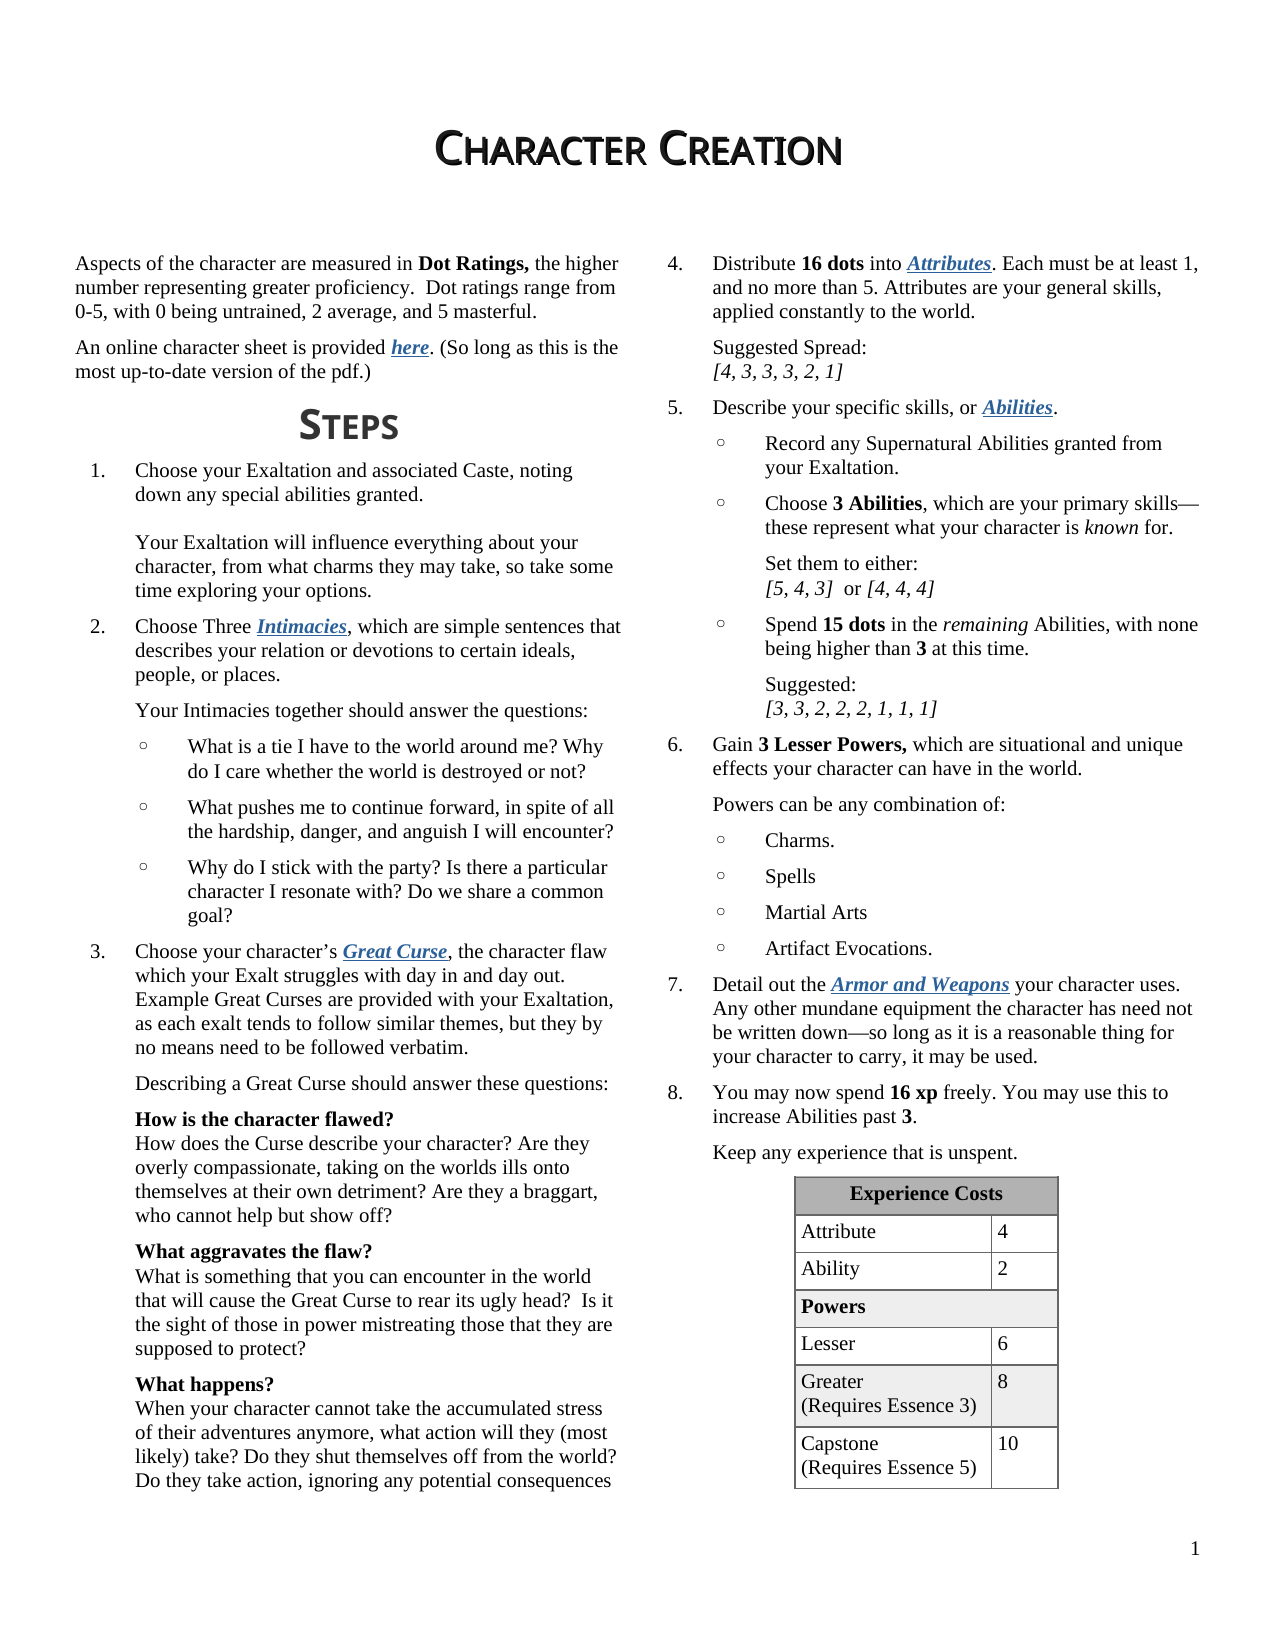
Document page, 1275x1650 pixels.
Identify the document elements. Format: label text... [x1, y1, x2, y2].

list What aggravates the flaw? What is something that you can encounter in the world that will cause the Great Curse to rear its ugly head? Is it the sight of those in power mistreating those that they are supposed to protect? [90, 1239, 622, 1360]
list What is a tie I have to the world around me? Why do I care whether the world is destroyed or not? [135, 734, 622, 783]
list Keep any experience that is unspent. [667, 1140, 1200, 1164]
list Charms. [712, 828, 1200, 852]
text An online character sheet is provided here. (So long as this is the most up-to-date version of the pdf.) [75, 335, 622, 383]
list How is the character flawed? How does the Curse describe your character? Are they overly compassionate, taking on the worlds ills onto themselves at their own detriment? Are they a braggart, who cannot help but show off? [90, 1107, 622, 1227]
list Detail out the Armor and Weapons your character uses. Any other mundane equipment the character has need not be written down—so long as it is a reasonable thing for your character to carry, it may be used. [667, 972, 1200, 1068]
list Record any Supernatural Abilities granted from your Exaltation. [712, 431, 1200, 479]
list Why do I stick with the party? Is there a particular character I resonate with? Do we share a common goal? [135, 855, 622, 927]
list Choose your character’s Great Curse, the character flaw which your Exalt struggles with day in and day out. Example Great Curses are provided with your Exaltation, as each exalt tends to follow similar themes, but they by no means need to be followed verbatim. [90, 939, 622, 1059]
text Aspects of the character are measured in Dot Ratings, the higher number representing greater proficiency. Dot ratings range from 0-5, with 0 being untrained, 2 average, and 5 masterful. [75, 251, 622, 323]
table_header Experience Costs [796, 1178, 1057, 1214]
subtitle Character Creation [75, 114, 1200, 176]
list Distribute 16 dots into Attributes. Each must be at least 1, and no more than 5. Attributes are your general skills, applied constantly to the world. [667, 251, 1200, 323]
list Spells [712, 864, 1200, 888]
table_cell Attribute [796, 1216, 991, 1252]
list You may now spend 16 xp freely. You may use this to increase Abilities past 3. [667, 1080, 1200, 1128]
list Describe your specific skills, or Abilities. [667, 395, 1200, 419]
list Your Intimacies together should answer the questions: [90, 698, 622, 722]
list Choose your Exaltation and associated Caste, noting down any special abilities granted. Your Exaltation will influence everything about your character, from what charms they may take, so take some time exploring your options. [90, 458, 622, 602]
list Martial Arts [712, 900, 1200, 924]
table_cell 10 [992, 1428, 1057, 1488]
list Suggested: [3, 3, 2, 2, 2, 1, 1, 1] [712, 672, 1200, 720]
list Spend 15 dots in the remaining Abilities, with none being higher than 3 at this time. [712, 611, 1200, 659]
table_cell 6 [992, 1328, 1057, 1364]
table_cell 4 [992, 1216, 1057, 1252]
subtitle Steps [75, 395, 622, 452]
table_cell Ability [796, 1253, 991, 1289]
list What happens? When your character cannot take the accumulated stress of their adventures anymore, what action will they (most likely) take? Do they shut themselves off from the world? Do they take action, ignoring any potential consequences [90, 1372, 622, 1492]
list What pushes me to continue forward, in spite of all the hardship, danger, and anguish I will encounter? [135, 794, 622, 843]
list Powers can be any combination of: [667, 792, 1200, 816]
table_cell Capstone (Requires Essence 5) [796, 1428, 991, 1488]
table_cell 2 [992, 1253, 1057, 1289]
table_cell Greater (Requires Essence 3) [796, 1366, 991, 1426]
list Set them to either: [5, 4, 3] or [4, 4, 4] [712, 551, 1200, 599]
list Describing a Great Curse should answer these questions: [90, 1071, 622, 1095]
list Suggested Spread: [4, 3, 3, 3, 2, 1] [667, 335, 1200, 383]
table_cell Powers [796, 1291, 1057, 1327]
list Artifact Evocations. [712, 936, 1200, 960]
list Gain 3 Lesser Powers, which are situational and unique effects your character can have in the world. [667, 732, 1200, 780]
list Choose 3 Abilities, which are your primary skills—these represent what your character is known for. [712, 491, 1200, 539]
list Choose Three Intimacies, which are simple sentences that describes your relation or devotions to certain ideals, people, or places. [90, 614, 622, 686]
table_cell 8 [992, 1366, 1057, 1426]
table_cell Lesser [796, 1328, 991, 1364]
